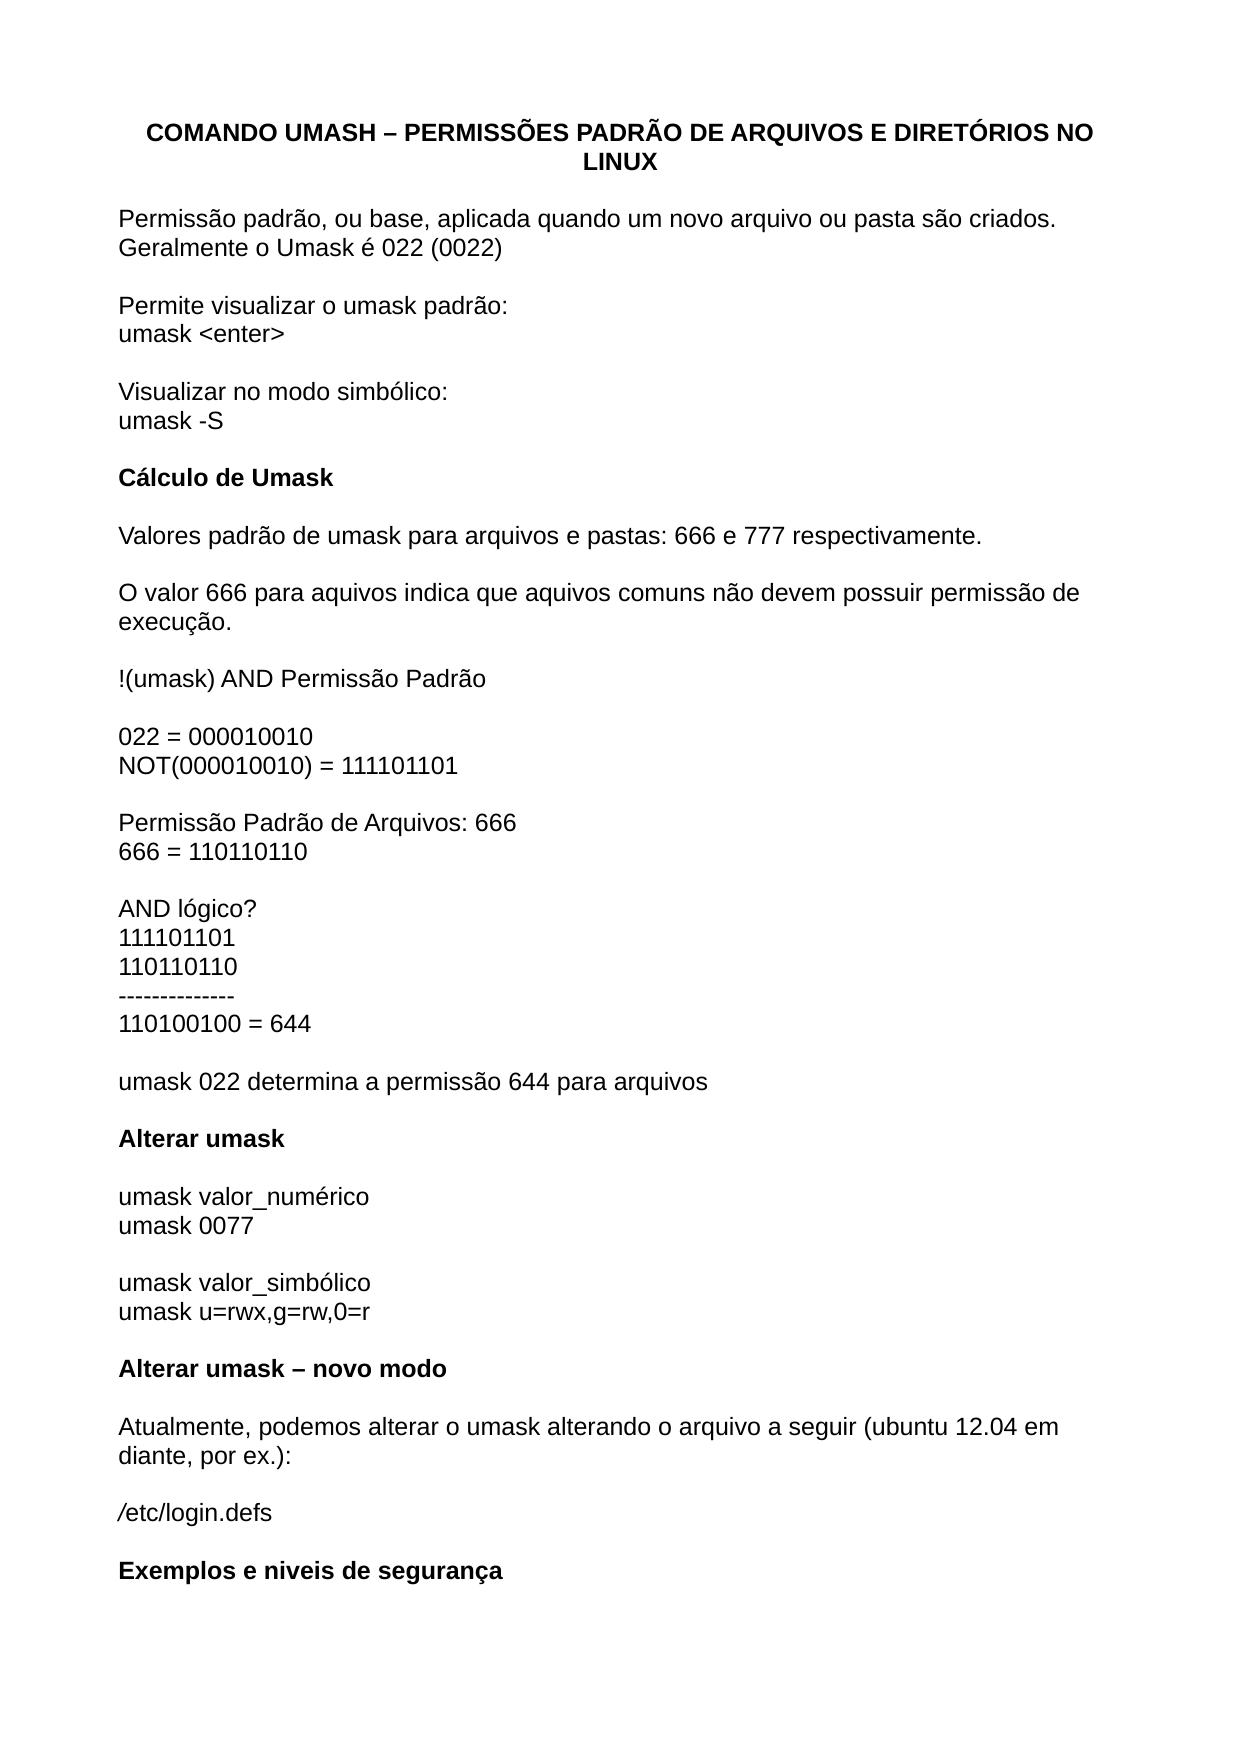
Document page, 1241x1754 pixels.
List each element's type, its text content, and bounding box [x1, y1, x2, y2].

text NOT(000010010) = 111101101 [118, 751, 1122, 779]
text -------------- [118, 981, 1122, 1009]
text umask 0077 [118, 1211, 1122, 1239]
text umask 022 determina a permissão 644 para arquivos [118, 1067, 1122, 1096]
text COMANDO UMASH – PERMISSÕES PADRÃO DE ARQUIVOS E DIRETÓRIOS NO LINUX [118, 118, 1122, 176]
text umask <enter> [118, 319, 1122, 348]
text Atualmente, podemos alterar o umask alterando o arquivo a seguir (ubuntu 12.04 em diante, por ex.): [118, 1412, 1122, 1469]
text /etc/login.defs [118, 1498, 1122, 1527]
text Exemplos e niveis de segurança [118, 1556, 1122, 1584]
text umask valor_simbólico [118, 1268, 1122, 1297]
text Permissão Padrão de Arquivos: 666 [118, 808, 1122, 837]
text Valores padrão de umask para arquivos e pastas: 666 e 777 respectivamente. [118, 521, 1122, 549]
text Alterar umask [118, 1124, 1122, 1153]
text AND lógico? [118, 894, 1122, 923]
text Alterar umask – novo modo [118, 1354, 1122, 1383]
text 110100100 = 644 [118, 1009, 1122, 1038]
text umask u=rwx,g=rw,0=r [118, 1297, 1122, 1326]
text umask valor_numérico [118, 1182, 1122, 1211]
text 111101101 [118, 923, 1122, 952]
text umask -S [118, 406, 1122, 434]
text !(umask) AND Permissão Padrão [118, 664, 1122, 693]
text O valor 666 para aquivos indica que aquivos comuns não devem possuir permissão de execução. [118, 578, 1122, 636]
text Cálculo de Umask [118, 463, 1122, 492]
text 666 = 110110110 [118, 837, 1122, 866]
text Permissão padrão, ou base, aplicada quando um novo arquivo ou pasta são criados. Geralmente o Umask é 022 (0022) [118, 204, 1122, 262]
text Visualizar no modo simbólico: [118, 377, 1122, 406]
text 110110110 [118, 952, 1122, 981]
text 022 = 000010010 [118, 722, 1122, 751]
text Permite visualizar o umask padrão: [118, 291, 1122, 319]
